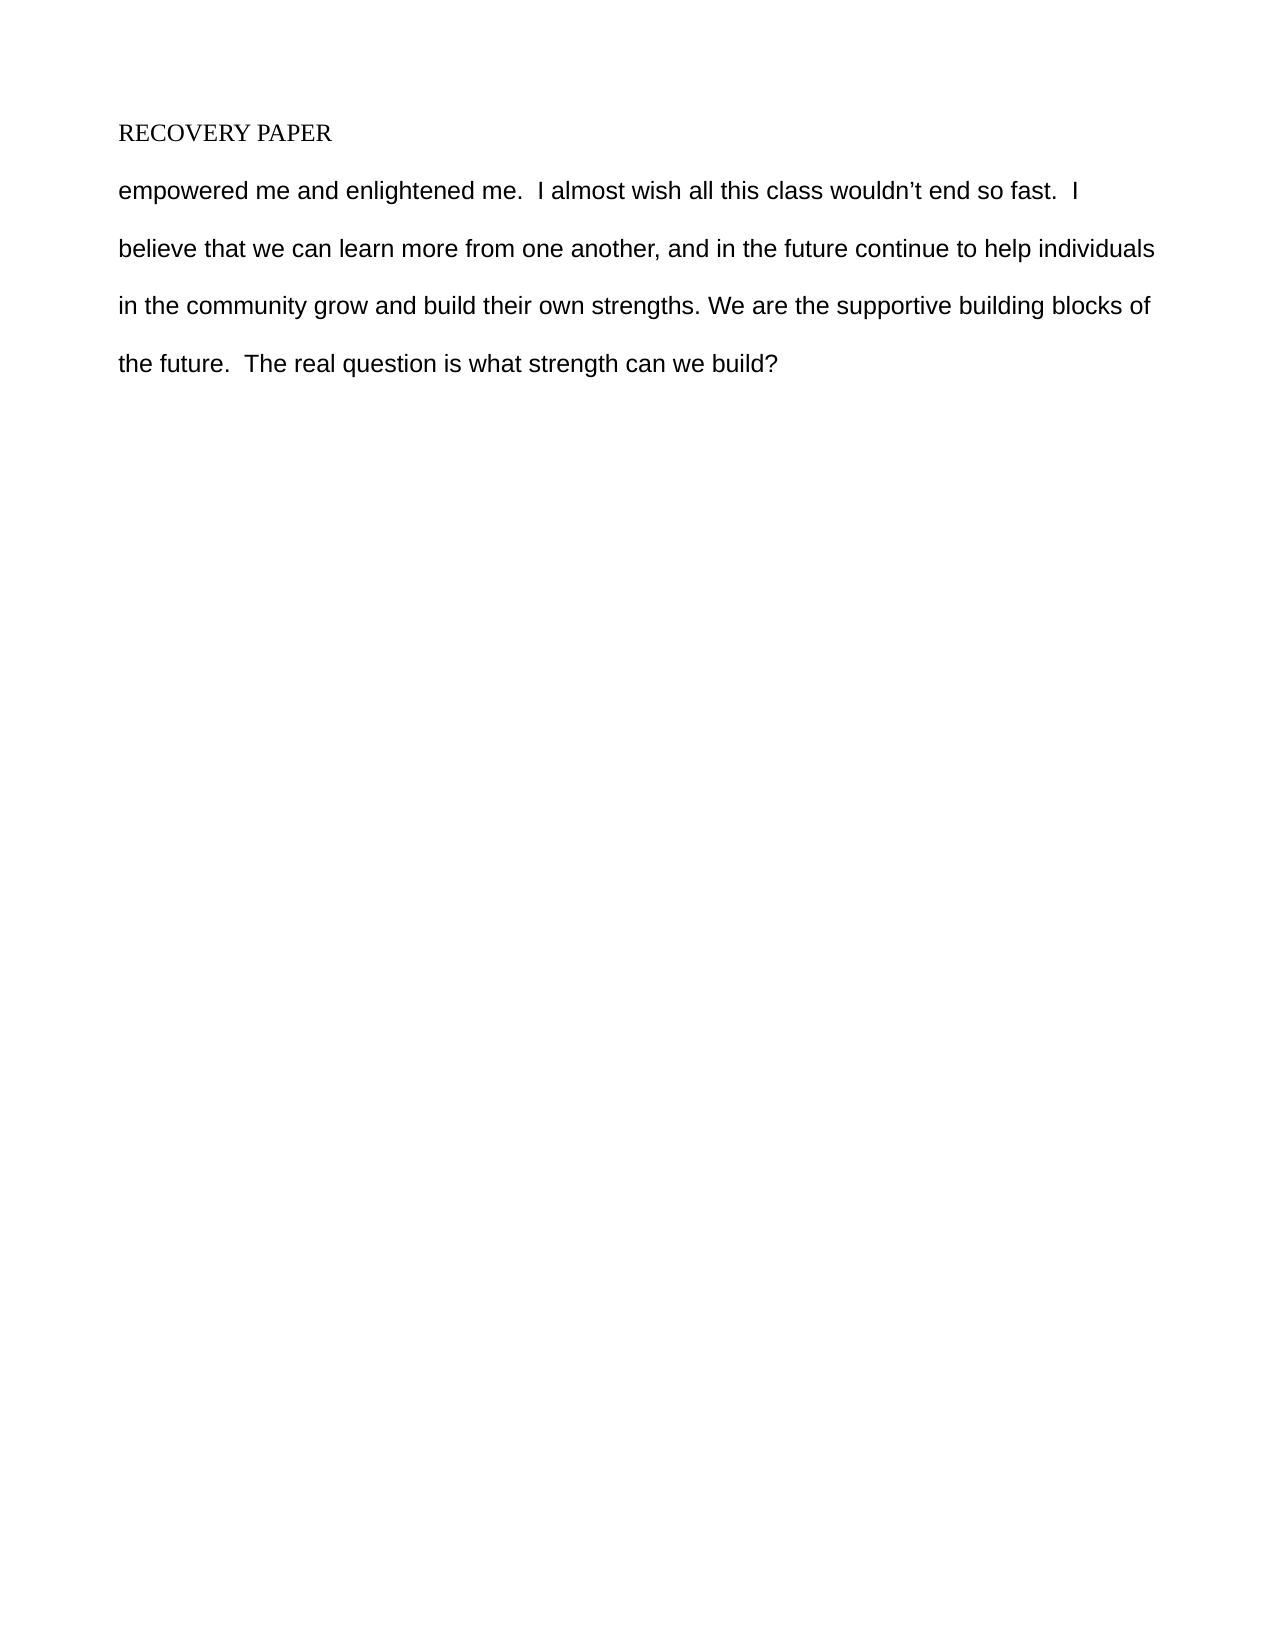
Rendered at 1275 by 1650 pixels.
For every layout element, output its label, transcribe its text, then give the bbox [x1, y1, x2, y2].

text empowered me and enlightened me. I almost wish all this class wouldn’t end so fast. I believe that we can learn more from one another, and in the future continue to help individuals in the community grow and build their own strengths. We are the supportive building blocks of the future. The real question is what strength can we build? [118, 176, 1157, 378]
